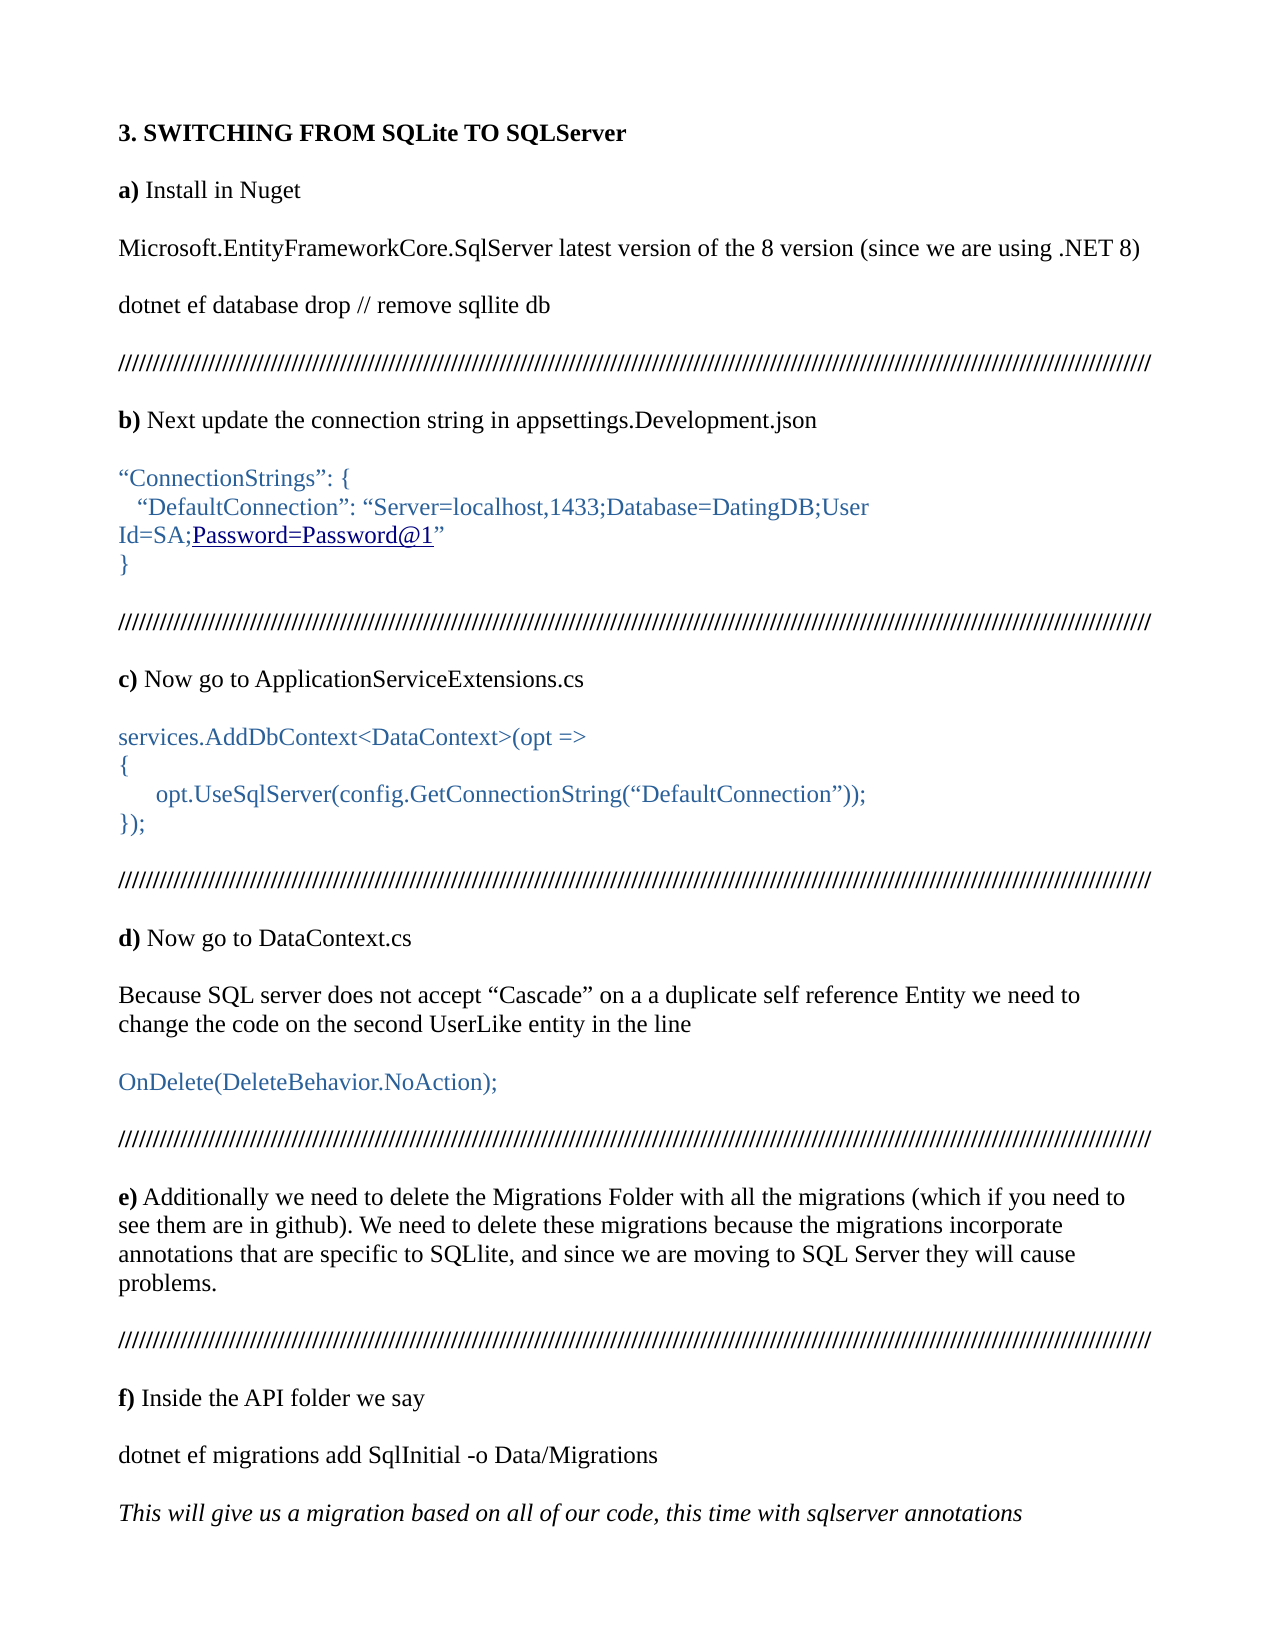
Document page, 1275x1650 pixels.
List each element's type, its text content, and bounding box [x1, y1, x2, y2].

text b) Next update the connection string in appsettings.Development.json [118, 406, 1157, 434]
text }); [118, 808, 1157, 837]
text “ConnectionStrings”: { [118, 463, 1157, 492]
text dotnet ef migrations add SqlInitial -o Data/Migrations [118, 1441, 1157, 1469]
text a) Install in Nuget [118, 176, 1157, 204]
text f) Inside the API folder we say [118, 1383, 1157, 1412]
text ///////////////////////////////////////////////////////////////////////////////////////////////////////////////////////////////////////////////////// [118, 1326, 1157, 1354]
text opt.UseSqlServer(config.GetConnectionString(“DefaultConnection”)); [118, 779, 1157, 808]
text OnDelete(DeleteBehavior.NoAction); [118, 1067, 1157, 1096]
text Because SQL server does not accept “Cascade” on a a duplicate self reference Entity we need to change the code on the second UserLike entity in the line [118, 981, 1157, 1038]
text d) Now go to DataContext.cs [118, 923, 1157, 952]
text } [118, 549, 1157, 578]
text services.AddDbContext<DataContext>(opt => [118, 722, 1157, 751]
text This will give us a migration based on all of our code, this time with sqlserver annotations [118, 1498, 1157, 1527]
text ///////////////////////////////////////////////////////////////////////////////////////////////////////////////////////////////////////////////////// [118, 607, 1157, 636]
text ///////////////////////////////////////////////////////////////////////////////////////////////////////////////////////////////////////////////////// [118, 1124, 1157, 1153]
text c) Now go to ApplicationServiceExtensions.cs [118, 664, 1157, 693]
text Microsoft.EntityFrameworkCore.SqlServer latest version of the 8 version (since we are using .NET 8) [118, 233, 1157, 291]
text dotnet ef database drop // remove sqllite db [118, 291, 1157, 319]
text “DefaultConnection”: “Server=localhost,1433;Database=DatingDB;User Id=SA;Password=Password@1” [118, 492, 1157, 549]
text { [118, 751, 1157, 779]
text ///////////////////////////////////////////////////////////////////////////////////////////////////////////////////////////////////////////////////// [118, 348, 1157, 377]
text 3. SWITCHING FROM SQLite TO SQLServer [118, 118, 1157, 147]
text e) Additionally we need to delete the Migrations Folder with all the migrations (which if you need to see them are in github). We need to delete these migrations because the migrations incorporate annotations that are specific to SQLlite, and since we are moving to SQL Server they will cause problems. [118, 1182, 1157, 1297]
text ///////////////////////////////////////////////////////////////////////////////////////////////////////////////////////////////////////////////////// [118, 866, 1157, 894]
